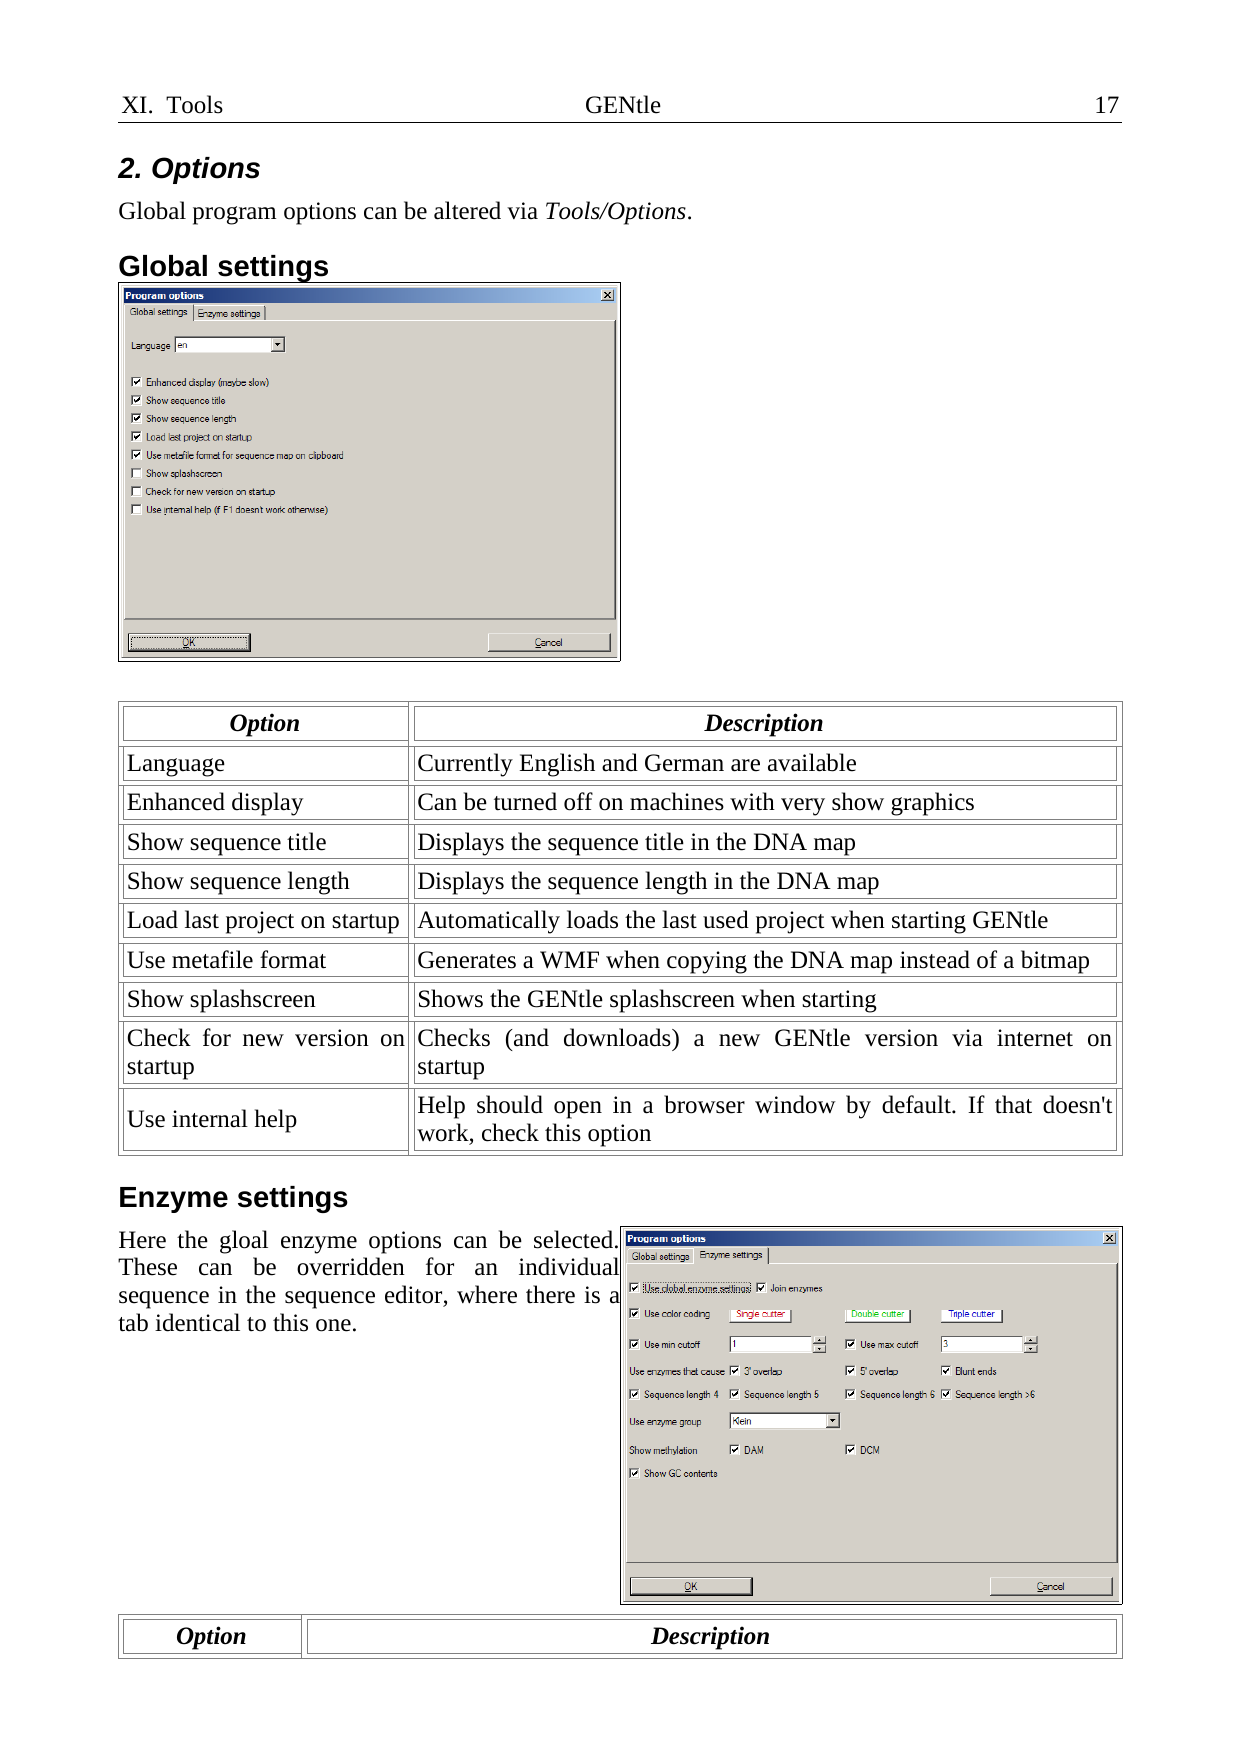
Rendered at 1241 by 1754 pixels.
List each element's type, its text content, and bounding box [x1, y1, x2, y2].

table_cell Load last project on startup [119, 904, 408, 943]
table_cell Generates a WMF when copying the DNA map instead of a bitmap [409, 944, 1122, 982]
subtitle Enzyme settings [118, 1181, 1122, 1213]
table_cell Currently English and German are available [409, 747, 1122, 785]
table_header Description [302, 1615, 1122, 1658]
table_cell Use internal help [119, 1089, 408, 1155]
table_cell Enhanced display [119, 786, 408, 824]
picture [623, 1228, 1119, 1602]
table_cell Checks (and downloads) a new GENtle version via internet on startup [409, 1022, 1122, 1088]
table_cell Check for new version on startup [119, 1022, 408, 1088]
subtitle Options [118, 152, 1122, 184]
table_cell Can be turned off on machines with very show graphics [409, 786, 1122, 824]
table_cell Show splashscreen [119, 983, 408, 1021]
text [621, 1227, 1122, 1604]
text Here the gloal enzyme options can be selected. These can be overridden for an individual sequence in the sequence editor, where there is a tab identical to this one. [118, 1226, 620, 1337]
table_header Option [119, 1615, 301, 1658]
table_cell Displays the sequence length in the DNA map [409, 865, 1122, 903]
table_header Option [119, 702, 408, 746]
table_cell Language [119, 747, 408, 785]
table_cell Use metafile format [119, 944, 408, 982]
table_cell Displays the sequence title in the DNA map [409, 825, 1122, 864]
picture [121, 285, 618, 658]
table_cell Shows the GENtle splashscreen when starting [409, 983, 1122, 1021]
table_header Description [409, 702, 1122, 746]
subtitle Global settings [118, 249, 1122, 282]
text Global program options can be altered via Tools/Options. [118, 197, 1122, 224]
table_cell Automatically loads the last used project when starting GENtle [409, 904, 1122, 943]
table_cell Show sequence length [119, 865, 408, 903]
table_cell Show sequence title [119, 825, 408, 864]
table_cell Help should open in a browser window by default. If that doesn't work, check this option [409, 1089, 1122, 1155]
